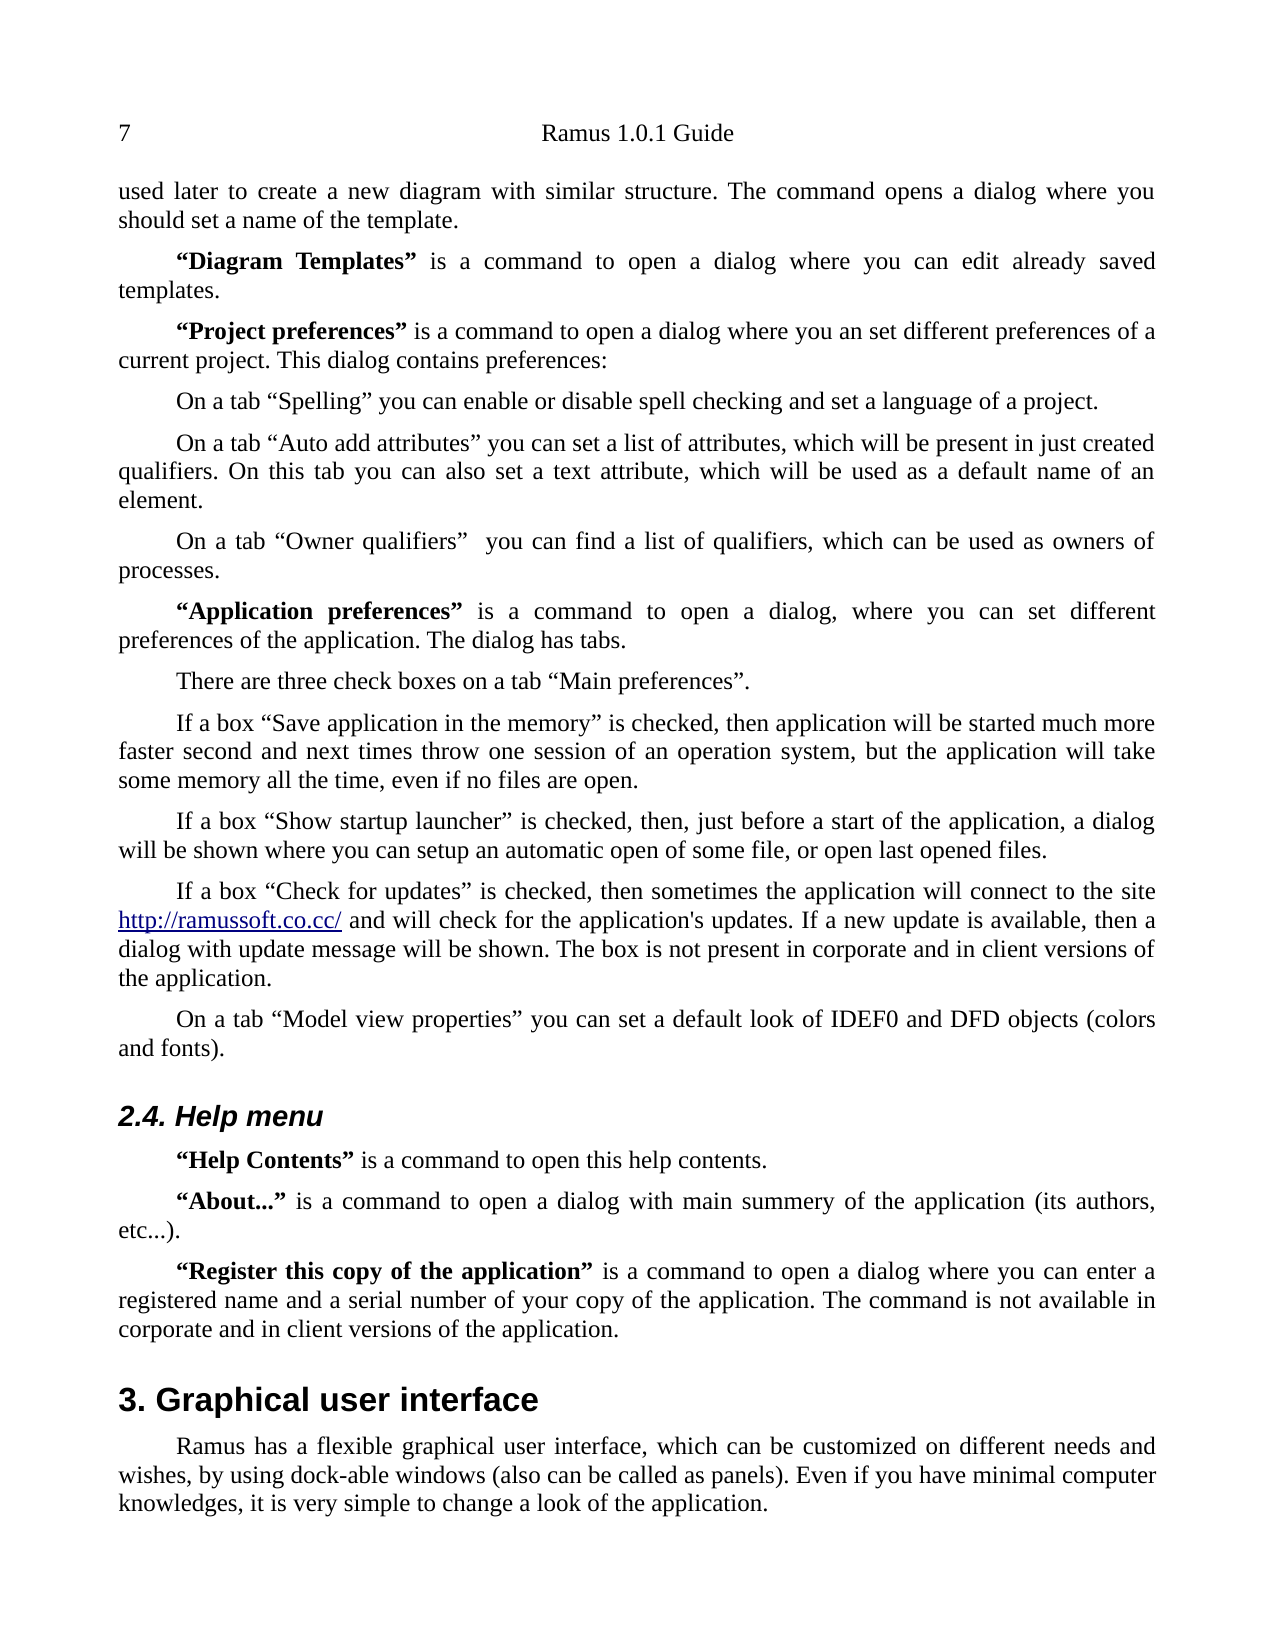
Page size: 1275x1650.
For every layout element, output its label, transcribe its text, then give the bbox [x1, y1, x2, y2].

subtitle 3. Graphical user interface [118, 1380, 1157, 1418]
text used later to create a new diagram with similar structure. The command opens a dialog where you should set a name of the template. [118, 176, 1157, 234]
text If a box “Save application in the memory” is checked, then application will be started much more faster second and next times throw one session of an operation system, but the application will take some memory all the time, even if no files are open. [118, 708, 1157, 794]
text “Diagram Templates” is a command to open a dialog where you can edit already saved templates. [118, 246, 1157, 304]
text If a box “Show startup launcher” is checked, then, just before a start of the application, a dialog will be shown where you can setup an automatic open of some file, or open last opened files. [118, 806, 1157, 864]
text If a box “Check for updates” is checked, then sometimes the application will connect to the site http://ramussoft.co.cc/ and will check for the application's updates. If a new update is available, then a dialog with update message will be shown. The box is not present in corporate and in client versions of the application. [118, 876, 1157, 991]
text On a tab “Auto add attributes” you can set a list of attributes, which will be present in just created qualifiers. On this tab you can also set a text attribute, which will be used as a default name of an element. [118, 428, 1157, 514]
text On a tab “Model view properties” you can set a default look of IDEF0 and DFD objects (colors and fonts). [118, 1004, 1157, 1061]
text Ramus has a flexible graphical user interface, which can be customized on different needs and wishes, by using dock-able windows (also can be called as panels). Even if you have minimal computer knowledges, it is very simple to change a look of the application. [118, 1431, 1157, 1517]
text On a tab “Spelling” you can enable or disable spell checking and set a language of a project. [118, 386, 1157, 415]
text “About...” is a command to open a dialog with main summery of the application (its authors, etc...). [118, 1186, 1157, 1244]
text “Help Contents” is a command to open this help contents. [118, 1145, 1157, 1174]
text “Application preferences” is a command to open a dialog, where you can set different preferences of the application. The dialog has tabs. [118, 596, 1157, 654]
subtitle 2.4. Help menu [118, 1099, 1157, 1132]
text “Register this copy of the application” is a command to open a dialog where you can enter a registered name and a serial number of your copy of the application. The command is not available in corporate and in client versions of the application. [118, 1256, 1157, 1342]
text There are three check boxes on a tab “Main preferences”. [118, 666, 1157, 695]
text On a tab “Owner qualifiers” you can find a list of qualifiers, which can be used as owners of processes. [118, 526, 1157, 584]
text “Project preferences” is a command to open a dialog where you an set different preferences of a current project. This dialog contains preferences: [118, 316, 1157, 374]
